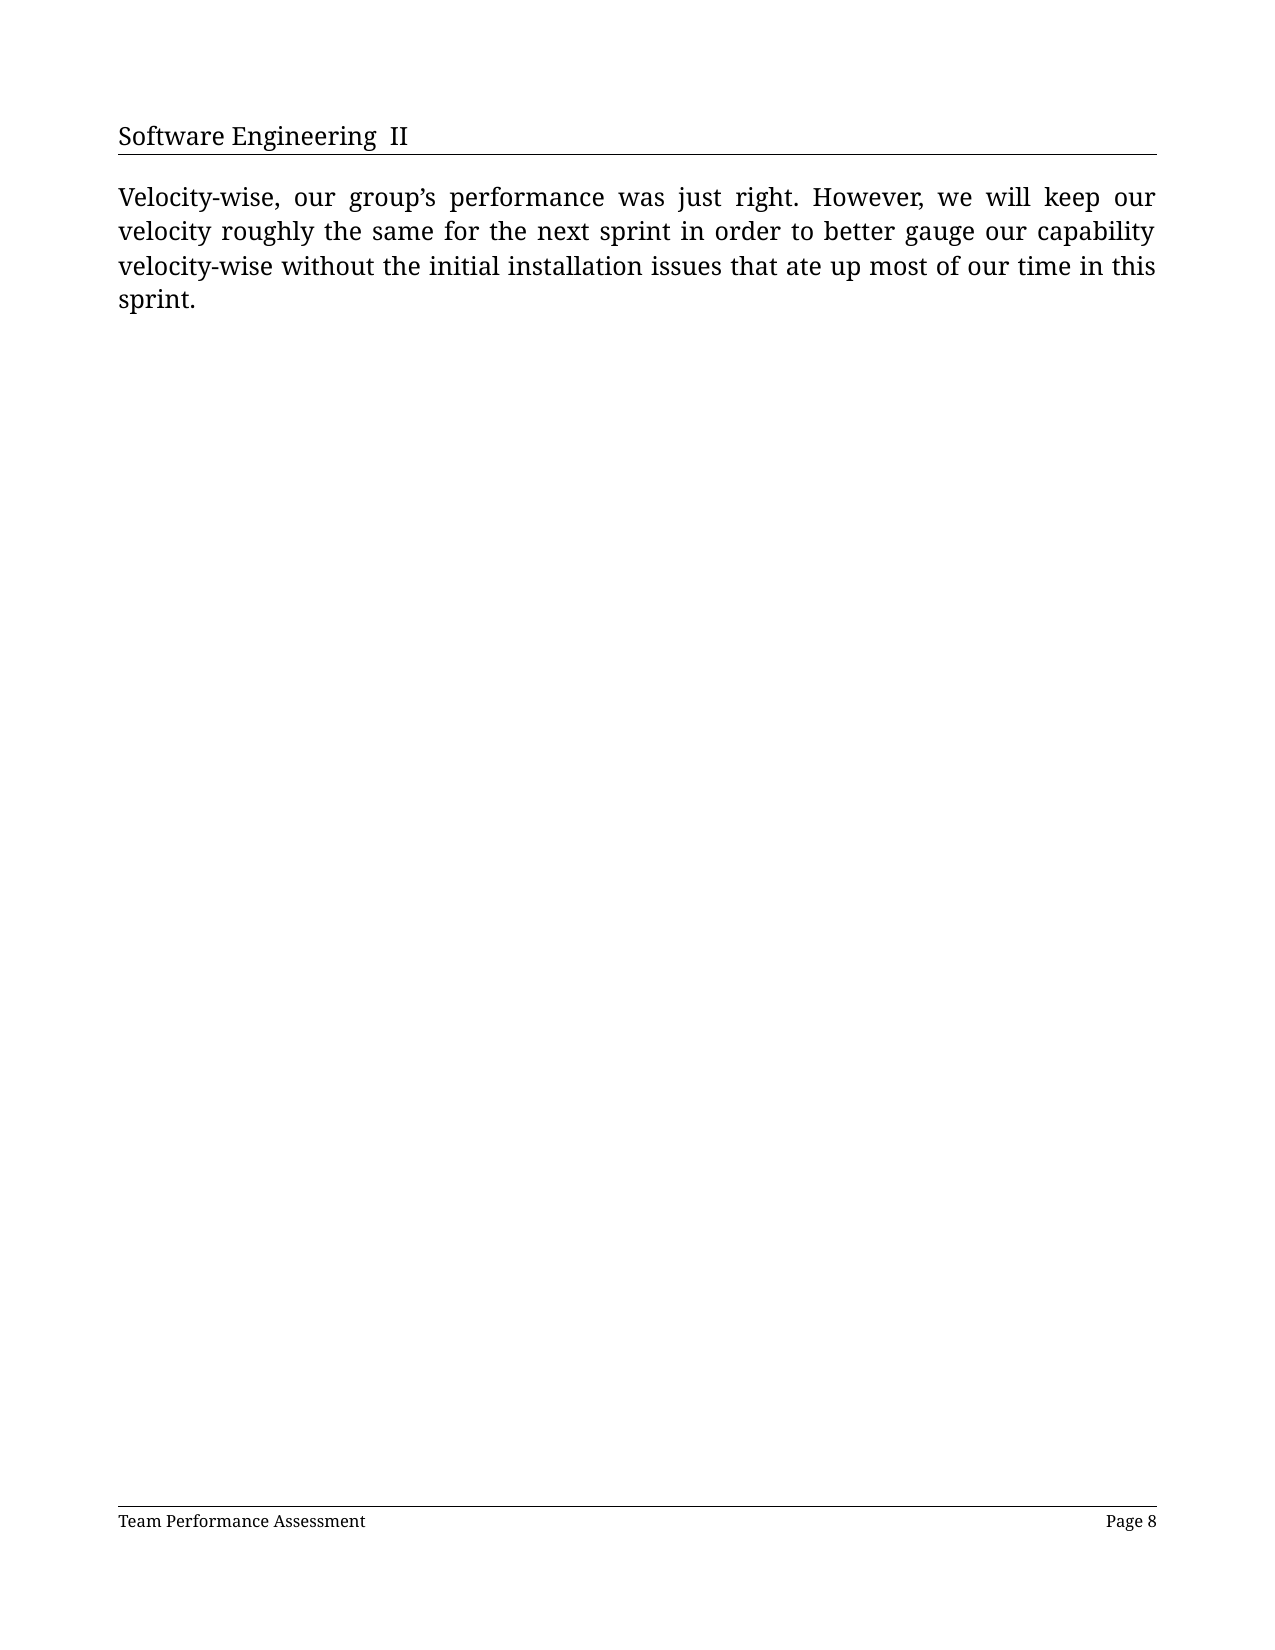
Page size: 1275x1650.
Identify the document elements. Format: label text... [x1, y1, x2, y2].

text Velocity-wise, our group’s performance was just right. However, we will keep our velocity roughly the same for the next sprint in order to better gauge our capability velocity-wise without the initial installation issues that ate up most of our time in this sprint. [118, 180, 1157, 316]
